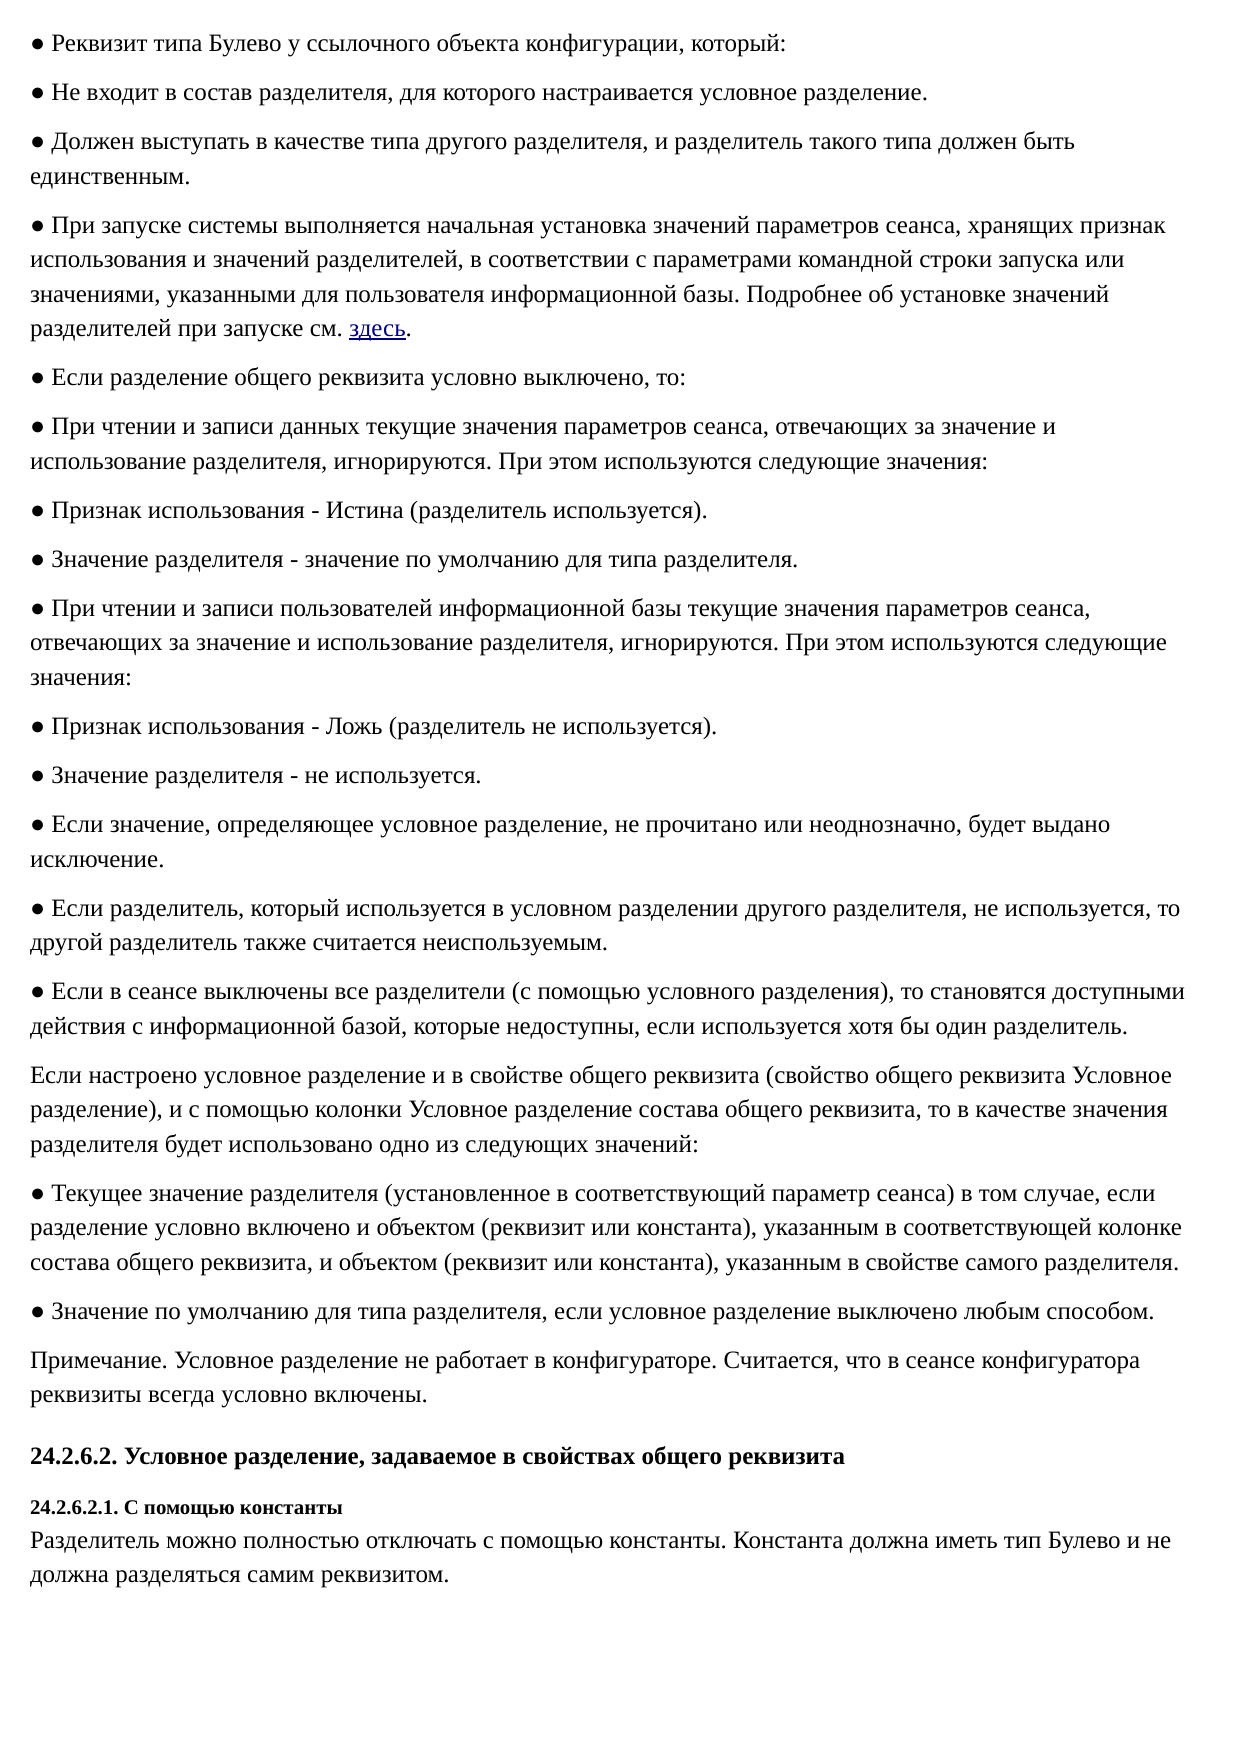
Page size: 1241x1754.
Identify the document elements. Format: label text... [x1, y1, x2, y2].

subtitle 24.2.6.2.1. С помощью константы [30, 1495, 1211, 1519]
text ● Не входит в состав разделителя, для которого настраивается условное разделение. [30, 77, 1211, 106]
text ● При чтении и записи пользователей информационной базы текущие значения параметров сеанса, отвечающих за значение и использование разделителя, игнорируются. При этом используются следующие значения: [30, 593, 1211, 691]
text ● Реквизит типа Булево у ссылочного объекта конфигурации, который: [30, 28, 1211, 57]
text ● При запуске системы выполняется начальная установка значений параметров сеанса, хранящих признак использования и значений разделителей, в соответствии с параметрами командной строки запуска или значениями, указанными для пользователя информационной базы. Подробнее об установке значений разделителей при запуске см. здесь. [30, 210, 1211, 342]
text ● При чтении и записи данных текущие значения параметров сеанса, отвечающих за значение и использование разделителя, игнорируются. При этом используются следующие значения: [30, 411, 1211, 474]
text ● Если разделение общего реквизита условно выключено, то: [30, 362, 1211, 391]
text ● Признак использования ‑ Истина (разделитель используется). [30, 495, 1211, 524]
text Примечание. Условное разделение не работает в конфигураторе. Считается, что в сеансе конфигуратора реквизиты всегда условно включены. [30, 1345, 1211, 1408]
text ● Значение разделителя ‑ не используется. [30, 760, 1211, 789]
text Если настроено условное разделение и в свойстве общего реквизита (свойство общего реквизита Условное разделение), и с помощью колонки Условное разделение состава общего реквизита, то в качестве значения разделителя будет использовано одно из следующих значений: [30, 1060, 1211, 1157]
text ● Если значение, определяющее условное разделение, не прочитано или неоднозначно, будет выдано исключение. [30, 809, 1211, 872]
text ● Текущее значение разделителя (установленное в соответствующий параметр сеанса) в том случае, если разделение условно включено и объектом (реквизит или константа), указанным в соответствующей колонке состава общего реквизита, и объектом (реквизит или константа), указанным в свойстве самого разделителя. [30, 1178, 1211, 1276]
text ● Должен выступать в качестве типа другого разделителя, и разделитель такого типа должен быть единственным. [30, 126, 1211, 189]
text Разделитель можно полностью отключать с помощью константы. Константа должна иметь тип Булево и не должна разделяться самим реквизитом. [30, 1525, 1211, 1588]
text ● Если в сеансе выключены все разделители (с помощью условного разделения), то становятся доступными действия с информационной базой, которые недоступны, если используется хотя бы один разделитель. [30, 976, 1211, 1039]
text ● Значение разделителя ‑ значение по умолчанию для типа разделителя. [30, 544, 1211, 573]
text ● Если разделитель, который используется в условном разделении другого разделителя, не используется, то другой разделитель также считается неиспользуемым. [30, 893, 1211, 956]
subtitle 24.2.6.2. Условное разделение, задаваемое в свойствах общего реквизита [30, 1441, 1211, 1470]
text ● Значение по умолчанию для типа разделителя, если условное разделение выключено любым способом. [30, 1296, 1211, 1324]
text ● Признак использования ‑ Ложь (разделитель не используется). [30, 711, 1211, 740]
